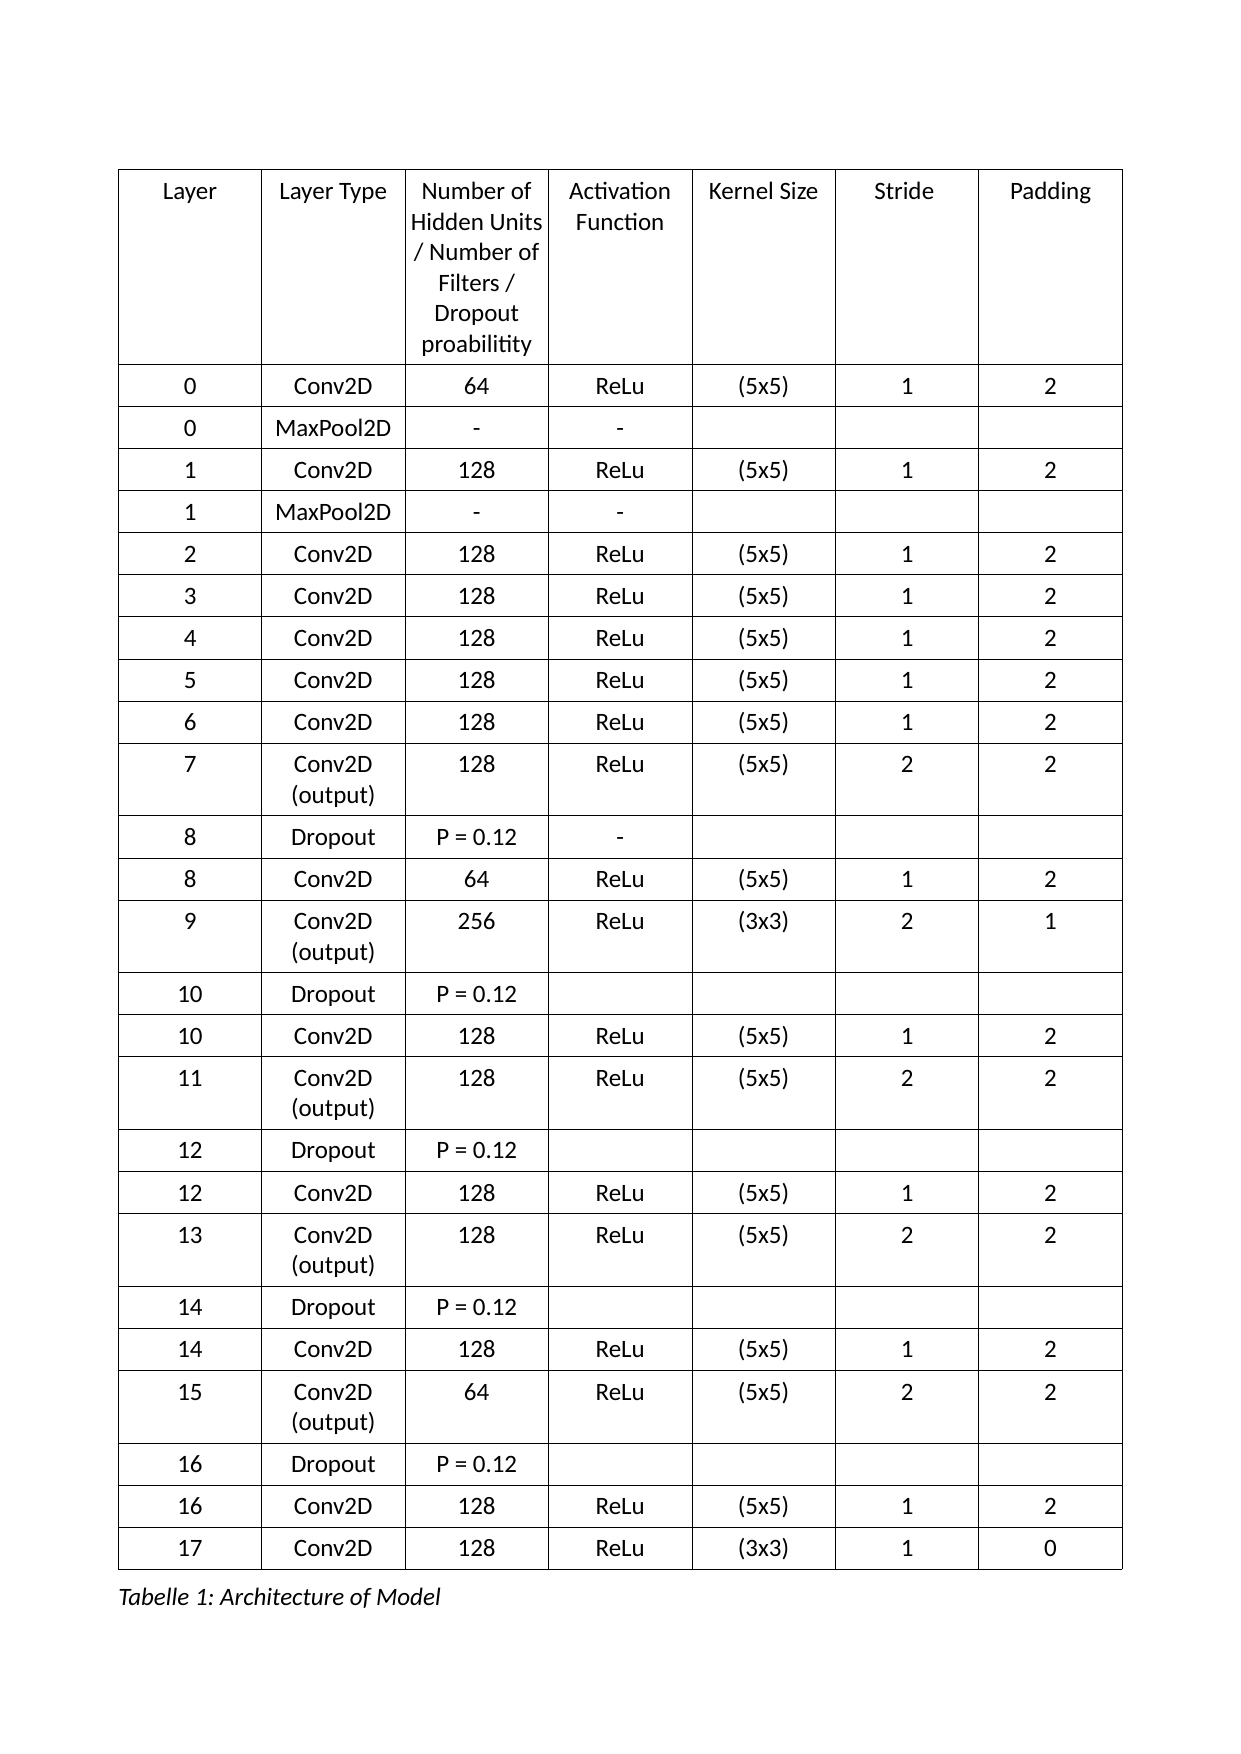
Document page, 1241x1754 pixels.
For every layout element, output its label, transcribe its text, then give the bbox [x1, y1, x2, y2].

table_cell [693, 491, 835, 532]
table_cell 1 [836, 365, 978, 406]
table_cell - [549, 816, 692, 857]
table_cell P = 0.12 [406, 816, 548, 857]
table_cell Conv2D [262, 365, 405, 406]
table_cell 128 [406, 1214, 548, 1286]
table_cell ReLu [549, 1214, 692, 1286]
table_cell 2 [979, 702, 1122, 743]
table_cell - [549, 407, 692, 448]
table_cell [549, 1444, 692, 1484]
table_cell - [406, 491, 548, 532]
table_cell Conv2D [262, 702, 405, 743]
table_cell ReLu [549, 702, 692, 743]
table_cell [549, 1130, 692, 1171]
table_cell ReLu [549, 617, 692, 658]
table_cell Conv2D [262, 1329, 405, 1370]
table_cell 1 [836, 859, 978, 899]
table_cell 0 [119, 407, 261, 448]
table_header Padding [979, 170, 1122, 364]
table_cell Conv2D [262, 1172, 405, 1213]
table_cell 0 [119, 365, 261, 406]
table_cell [836, 407, 978, 448]
table_cell 2 [979, 1172, 1122, 1213]
table_cell 2 [979, 1057, 1122, 1129]
table_cell 10 [119, 1015, 261, 1056]
table_cell ReLu [549, 1172, 692, 1213]
table_cell 1 [836, 702, 978, 743]
table_cell 4 [119, 617, 261, 658]
table_cell 2 [979, 617, 1122, 658]
table_cell [693, 1130, 835, 1171]
table_cell 6 [119, 702, 261, 743]
table_cell 1 [836, 1528, 978, 1569]
table_cell 128 [406, 702, 548, 743]
table_cell [693, 816, 835, 857]
table_cell 9 [119, 901, 261, 972]
table_header Kernel Size [693, 170, 835, 364]
table_cell (5x5) [693, 744, 835, 815]
table_cell 2 [979, 1371, 1122, 1442]
table_cell ReLu [549, 859, 692, 899]
table_cell 256 [406, 901, 548, 972]
table_cell Dropout [262, 1287, 405, 1328]
table_cell 1 [836, 617, 978, 658]
table_cell (5x5) [693, 660, 835, 701]
table_header Activation Function [549, 170, 692, 364]
table_cell [836, 1444, 978, 1484]
table_cell 128 [406, 533, 548, 574]
table_cell 64 [406, 859, 548, 899]
table_cell [979, 1130, 1122, 1171]
table_cell 1 [836, 1015, 978, 1056]
table_cell 11 [119, 1057, 261, 1129]
table_cell 0 [979, 1528, 1122, 1569]
table_cell (5x5) [693, 533, 835, 574]
table_cell MaxPool2D [262, 491, 405, 532]
table_cell ReLu [549, 365, 692, 406]
table_cell 1 [836, 575, 978, 616]
table_cell (5x5) [693, 1371, 835, 1442]
table_cell [549, 1287, 692, 1328]
table_cell Dropout [262, 1444, 405, 1484]
table_cell 1 [836, 533, 978, 574]
table_cell [836, 1130, 978, 1171]
table_cell 128 [406, 575, 548, 616]
table_cell 2 [836, 1371, 978, 1442]
table_cell ReLu [549, 575, 692, 616]
table_cell [979, 407, 1122, 448]
table_cell [836, 1287, 978, 1328]
table_cell Conv2D [262, 533, 405, 574]
table_cell (5x5) [693, 1057, 835, 1129]
table_cell - [549, 491, 692, 532]
table_cell 10 [119, 973, 261, 1014]
table_cell ReLu [549, 1486, 692, 1527]
table_cell 2 [979, 744, 1122, 815]
table_cell 13 [119, 1214, 261, 1286]
table_cell Conv2D [262, 449, 405, 490]
table_cell 16 [119, 1486, 261, 1527]
table_cell 128 [406, 449, 548, 490]
table_cell Conv2D (output) [262, 1057, 405, 1129]
table_cell (3x3) [693, 901, 835, 972]
table_cell 1 [836, 1172, 978, 1213]
table_header Stride [836, 170, 978, 364]
table_cell (5x5) [693, 702, 835, 743]
table_cell 3 [119, 575, 261, 616]
table_cell 128 [406, 744, 548, 815]
table_cell ReLu [549, 1015, 692, 1056]
table_cell ReLu [549, 1371, 692, 1442]
table_cell 128 [406, 1486, 548, 1527]
table_cell MaxPool2D [262, 407, 405, 448]
table_cell 2 [979, 533, 1122, 574]
table_cell 128 [406, 660, 548, 701]
table_cell 14 [119, 1287, 261, 1328]
table_cell 12 [119, 1172, 261, 1213]
table_cell [693, 1444, 835, 1484]
table_cell Dropout [262, 816, 405, 857]
table_cell 2 [979, 365, 1122, 406]
table_cell Conv2D [262, 660, 405, 701]
table_cell [693, 407, 835, 448]
table_cell Conv2D [262, 1015, 405, 1056]
table_cell P = 0.12 [406, 1444, 548, 1484]
table_cell [979, 973, 1122, 1014]
table_cell ReLu [549, 1329, 692, 1370]
table_cell ReLu [549, 449, 692, 490]
table_cell [979, 1287, 1122, 1328]
table_cell 2 [836, 901, 978, 972]
table_cell 8 [119, 859, 261, 899]
table_cell (5x5) [693, 365, 835, 406]
table_cell P = 0.12 [406, 1287, 548, 1328]
table_cell (3x3) [693, 1528, 835, 1569]
table_cell Conv2D (output) [262, 901, 405, 972]
table_cell (5x5) [693, 1329, 835, 1370]
table_cell [979, 491, 1122, 532]
table_cell ReLu [549, 533, 692, 574]
table_cell 2 [979, 1214, 1122, 1286]
table_cell 128 [406, 1057, 548, 1129]
table_cell Dropout [262, 1130, 405, 1171]
table_cell 17 [119, 1528, 261, 1569]
table_header Layer Type [262, 170, 405, 364]
table_cell Conv2D (output) [262, 1371, 405, 1442]
table_cell P = 0.12 [406, 1130, 548, 1171]
table_cell 2 [979, 859, 1122, 899]
table_cell Conv2D [262, 1528, 405, 1569]
table_cell 16 [119, 1444, 261, 1484]
table_cell 128 [406, 1172, 548, 1213]
table_cell 1 [836, 1329, 978, 1370]
table_cell [836, 491, 978, 532]
table_cell 1 [119, 449, 261, 490]
table_cell (5x5) [693, 575, 835, 616]
table_cell 128 [406, 1528, 548, 1569]
table_cell 12 [119, 1130, 261, 1171]
table_cell Conv2D [262, 575, 405, 616]
table_cell Conv2D [262, 617, 405, 658]
table_cell 64 [406, 365, 548, 406]
table_cell (5x5) [693, 449, 835, 490]
table_cell Conv2D [262, 859, 405, 899]
table_cell ReLu [549, 901, 692, 972]
table_cell 128 [406, 1329, 548, 1370]
table_cell 2 [979, 1015, 1122, 1056]
table_cell 14 [119, 1329, 261, 1370]
table_cell 2 [979, 575, 1122, 616]
table_cell [693, 973, 835, 1014]
table_cell (5x5) [693, 617, 835, 658]
table_header Layer [119, 170, 261, 364]
table_cell 1 [836, 1486, 978, 1527]
table_cell 128 [406, 617, 548, 658]
table_cell - [406, 407, 548, 448]
table_cell 64 [406, 1371, 548, 1442]
table_cell 1 [836, 660, 978, 701]
table_cell 2 [979, 1329, 1122, 1370]
table_cell (5x5) [693, 1015, 835, 1056]
table_cell Conv2D (output) [262, 1214, 405, 1286]
table_cell [979, 1444, 1122, 1484]
table_cell 2 [979, 449, 1122, 490]
table_cell [693, 1287, 835, 1328]
table_cell [836, 973, 978, 1014]
table_cell 2 [119, 533, 261, 574]
table_cell [549, 973, 692, 1014]
table_cell 8 [119, 816, 261, 857]
table_cell 1 [836, 449, 978, 490]
table_cell 2 [979, 1486, 1122, 1527]
table_cell 2 [836, 1214, 978, 1286]
table_cell ReLu [549, 744, 692, 815]
table_cell (5x5) [693, 859, 835, 899]
table_header Number of Hidden Units / Number of Filters / Dropout proabilitity [406, 170, 548, 364]
table_cell P = 0.12 [406, 973, 548, 1014]
table_cell Conv2D [262, 1486, 405, 1527]
table_cell [836, 816, 978, 857]
table_cell ReLu [549, 660, 692, 701]
table_cell 2 [836, 1057, 978, 1129]
table_cell 5 [119, 660, 261, 701]
table_cell (5x5) [693, 1214, 835, 1286]
table_cell (5x5) [693, 1172, 835, 1213]
table_cell ReLu [549, 1057, 692, 1129]
table_cell (5x5) [693, 1486, 835, 1527]
table_cell 1 [119, 491, 261, 532]
table_cell 2 [836, 744, 978, 815]
table_cell [979, 816, 1122, 857]
table_cell 15 [119, 1371, 261, 1442]
table_cell 2 [979, 660, 1122, 701]
table_cell ReLu [549, 1528, 692, 1569]
text Tabelle 1: Architecture of Model [118, 1581, 1122, 1612]
table_cell Dropout [262, 973, 405, 1014]
table_cell Conv2D (output) [262, 744, 405, 815]
table_cell 1 [979, 901, 1122, 972]
table_cell 7 [119, 744, 261, 815]
table_cell 128 [406, 1015, 548, 1056]
